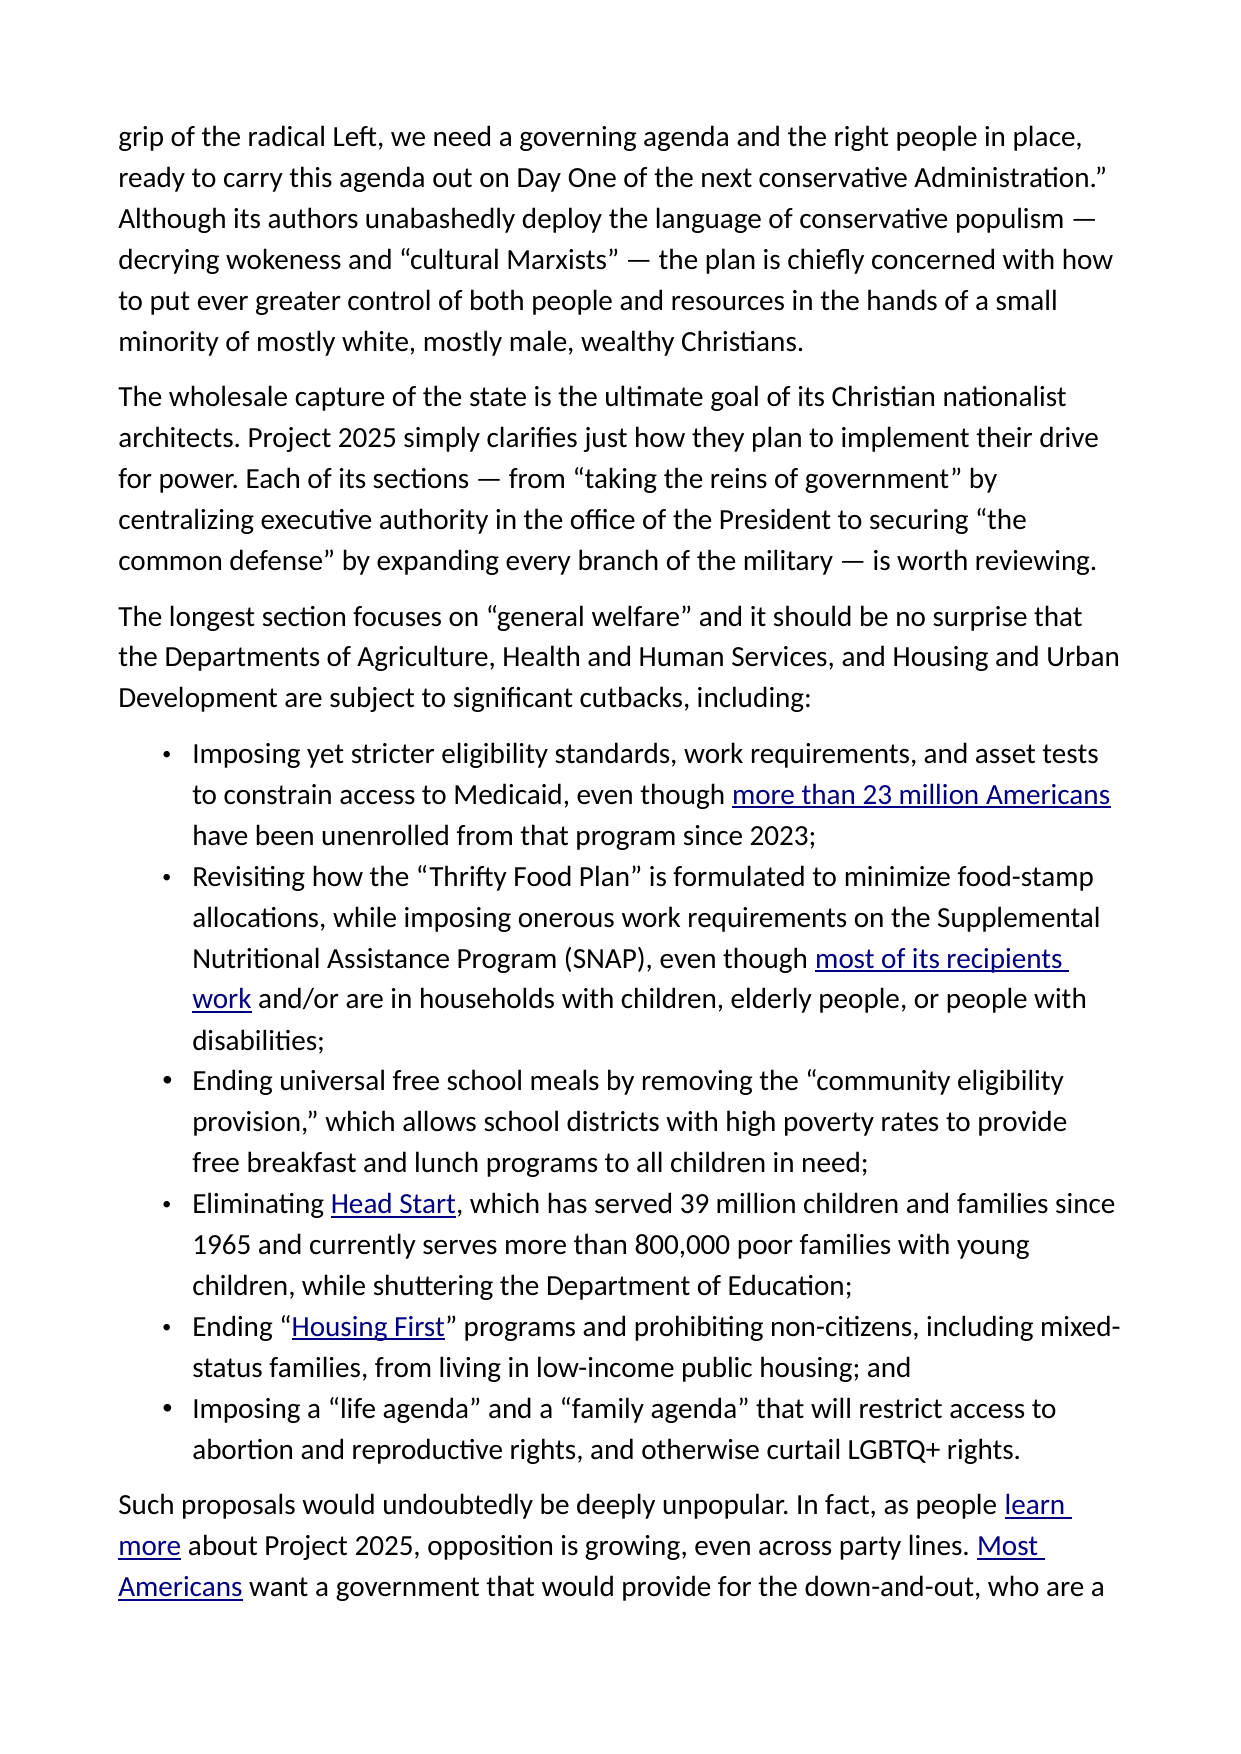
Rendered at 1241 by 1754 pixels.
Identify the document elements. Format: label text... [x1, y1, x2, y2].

list Imposing a “life agenda” and a “family agenda” that will restrict access to abortion and reproductive rights, and otherwise curtail LGBTQ+ rights. [162, 1390, 1122, 1467]
text Such proposals would undoubtedly be deeply unpopular. In fact, as people learn more about Project 2025, opposition is growing, even across party lines. Most Americans want a government that would provide for the down-and-out, who are a [118, 1486, 1122, 1604]
text The wholesale capture of the state is the ultimate goal of its Christian nationalist architects. Project 2025 simply clarifies just how they plan to implement their drive for power. Each of its sections — from “taking the reins of government” by centralizing executive authority in the office of the President to securing “the common defense” by expanding every branch of the military — is worth reviewing. [118, 378, 1122, 578]
list Eliminating Head Start, which has served 39 million children and families since 1965 and currently serves more than 800,000 poor families with young children, while shuttering the Department of Education; [162, 1185, 1122, 1303]
list Revisiting how the “Thrifty Food Plan” is formulated to minimize food-stamp allocations, while imposing onerous work requirements on the Supplemental Nutritional Assistance Program (SNAP), even though most of its recipients work and/or are in households with children, elderly people, or people with disabilities; [162, 858, 1122, 1057]
list Ending universal free school meals by removing the “community eligibility provision,” which allows school districts with high poverty rates to provide free breakfast and lunch programs to all children in need; [162, 1062, 1122, 1180]
list Ending “Housing First” programs and prohibiting non-citizens, including mixed-status families, from living in low-income public housing; and [162, 1308, 1122, 1385]
text grip of the radical Left, we need a governing agenda and the right people in place, ready to carry this agenda out on Day One of the next conservative Administration.” Although its authors unabashedly deploy the language of conservative populism — decrying wokeness and “cultural Marxists” — the plan is chiefly concerned with how to put ever greater control of both people and resources in the hands of a small minority of mostly white, mostly male, wealthy Christians. [118, 118, 1122, 358]
text The longest section focuses on “general welfare” and it should be no surprise that the Departments of Agriculture, Health and Human Services, and Housing and Urban Development are subject to significant cutbacks, including: [118, 598, 1122, 715]
list Imposing yet stricter eligibility standards, work requirements, and asset tests to constrain access to Medicaid, even though more than 23 million Americans have been unenrolled from that program since 2023; [162, 735, 1122, 852]
